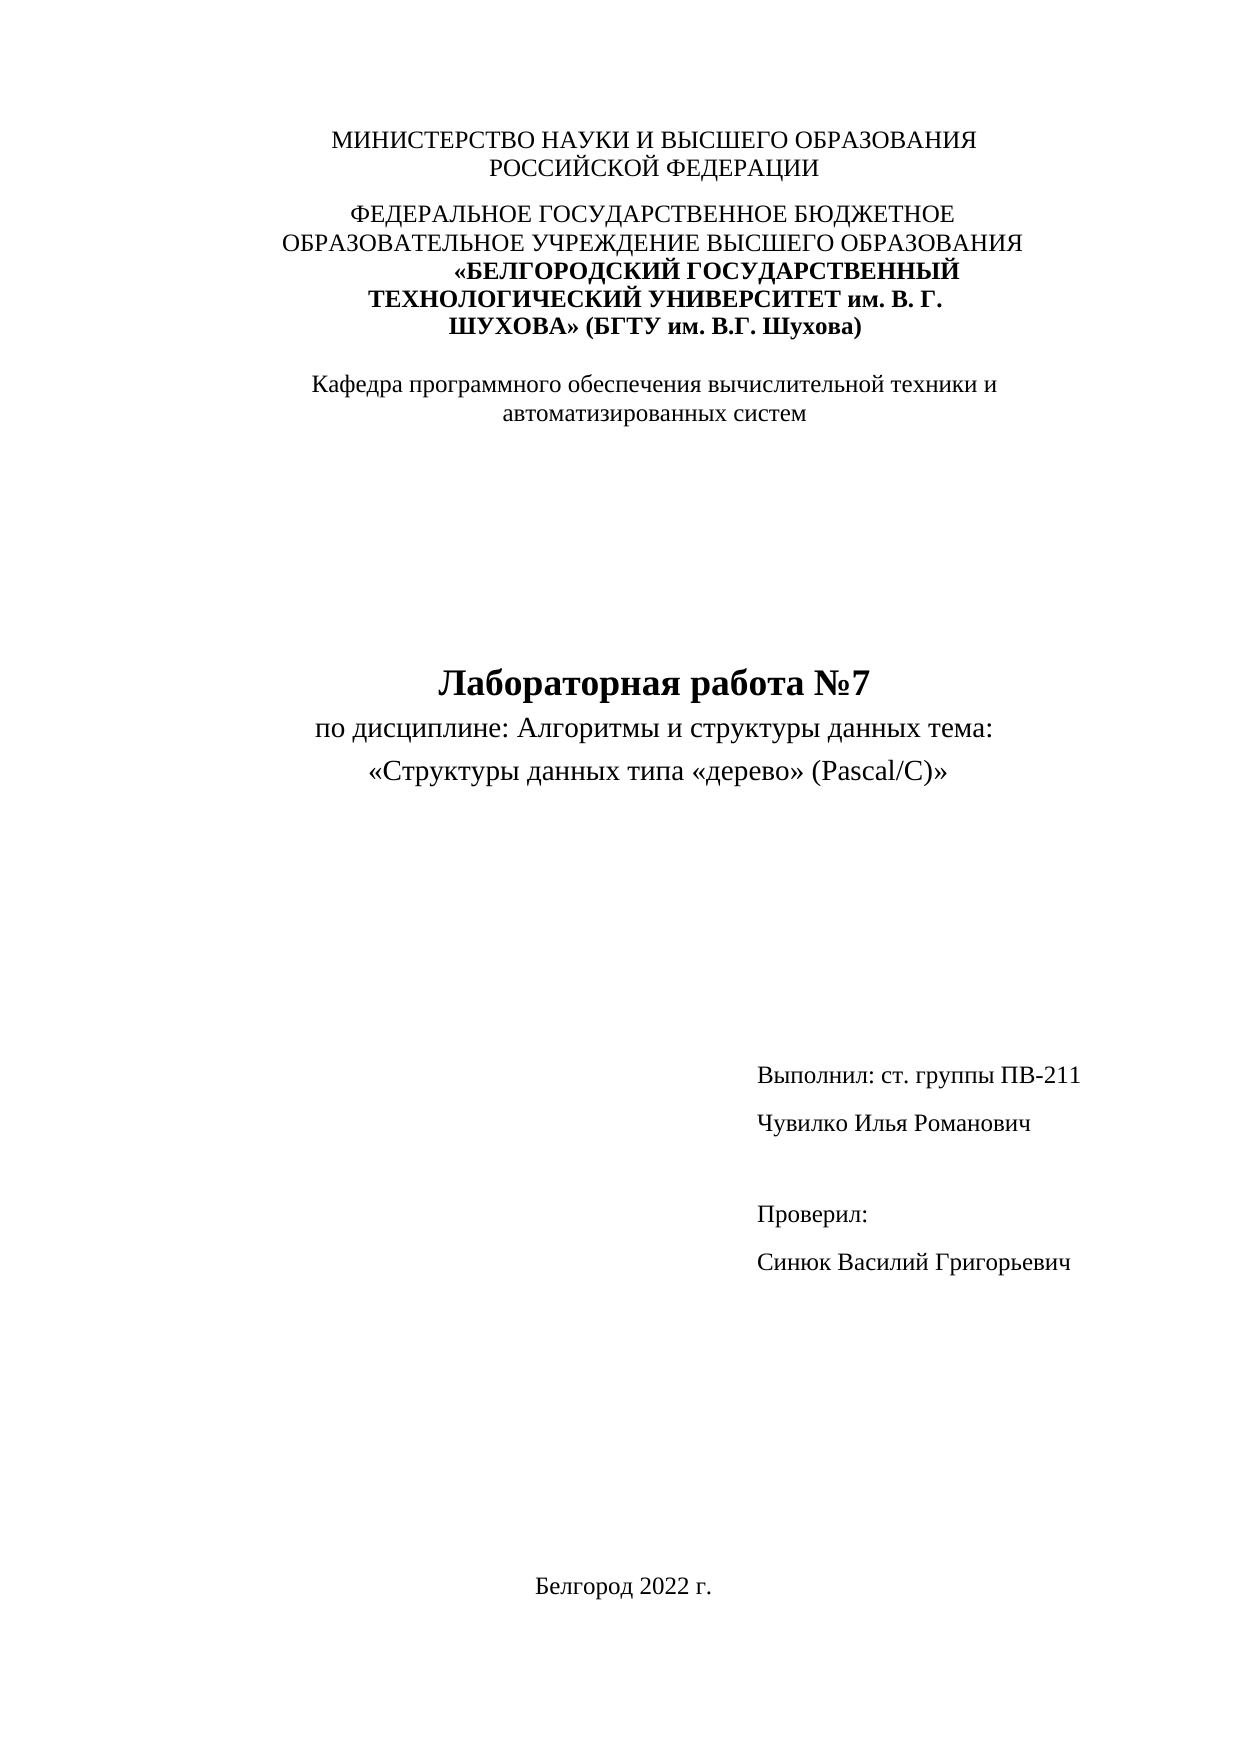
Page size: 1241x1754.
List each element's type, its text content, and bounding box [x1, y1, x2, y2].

text МИНИСТЕРСТВО НАУКИ И ВЫСШЕГО ОБРАЗОВАНИЯ РОССИЙСКОЙ ФЕДЕРАЦИИ [293, 126, 1016, 182]
text Кафедра программного обеспечения вычислительной техники и автоматизированных систем [239, 370, 1070, 426]
text ФЕДЕРАЛЬНОЕ ГОСУДАРСТВЕННОЕ БЮДЖЕТНОЕ ОБРАЗОВАТЕЛЬНОЕ УЧРЕЖДЕНИЕ ВЫСШЕГО ОБРАЗОВАНИЯ [235, 199, 1070, 257]
text Чувилко Илья Романович [757, 1108, 1122, 1137]
text Проверил: [757, 1196, 1122, 1229]
text Выполнил: ст. группы ПВ-211 [757, 1060, 1122, 1089]
text «БЕЛГОРОДСКИЙ ГОСУДАРСТВЕННЫЙ ТЕХНОЛОГИЧЕСКИЙ УНИВЕРСИТЕТ им. В. Г. ШУХОВА» (БГТУ им. В.Г. Шухова) [341, 258, 969, 340]
text Синюк Василий Григорьевич [757, 1244, 1122, 1277]
text Белгород 2022 г. [118, 1571, 1017, 1600]
text Лабораторная работа №7 по дисциплине: Алгоритмы и структуры данных тема: «Структуры данных типа «дерево» (Pascal/С)» [293, 661, 1016, 789]
